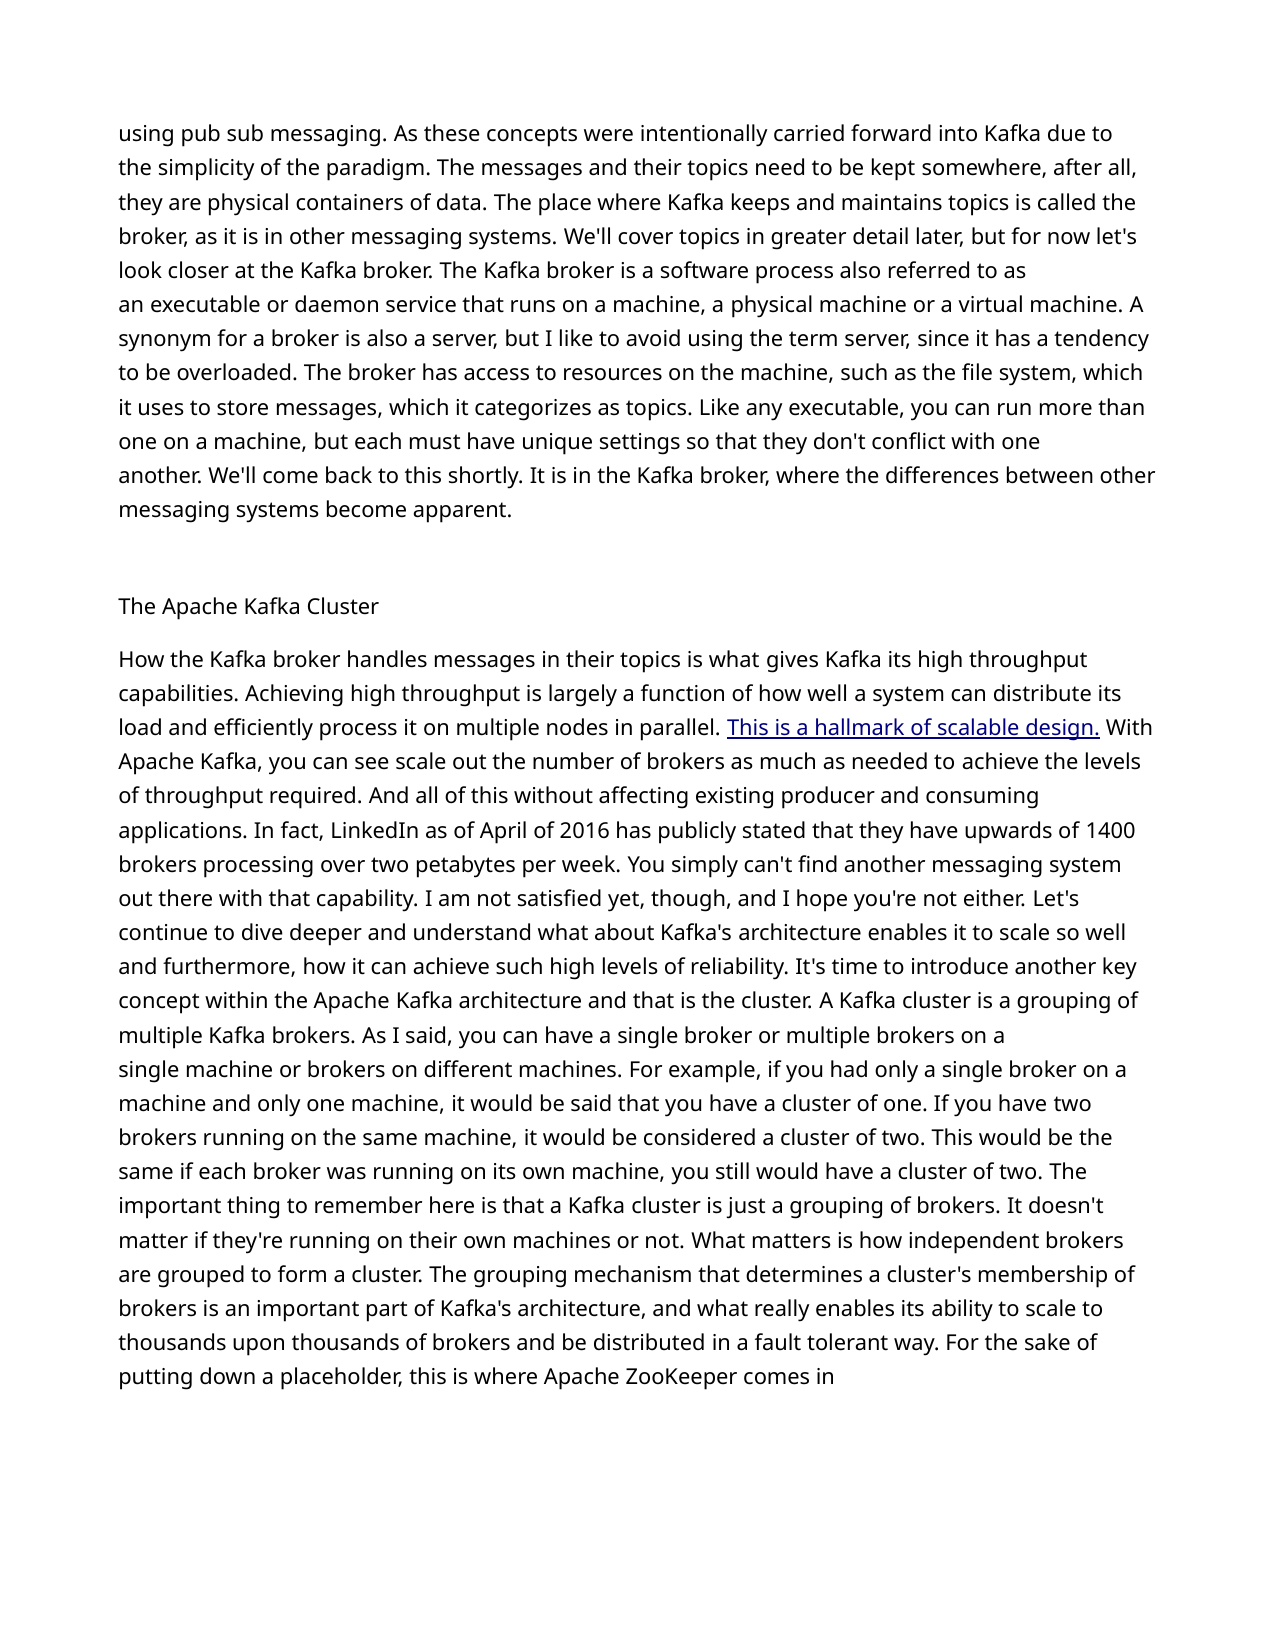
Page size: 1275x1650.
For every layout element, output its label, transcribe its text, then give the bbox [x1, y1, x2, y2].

subtitle The Apache Kafka Cluster [118, 591, 1157, 620]
text using pub sub messaging. As these concepts were intentionally carried forward into Kafka due to the simplicity of the paradigm. The messages and their topics need to be kept somewhere, after all, they are physical containers of data. The place where Kafka keeps and maintains topics is called the broker, as it is in other messaging systems. We'll cover topics in greater detail later, but for now let's look closer at the Kafka broker. The Kafka broker is a software process also referred to as an executable or daemon service that runs on a machine, a physical machine or a virtual machine. A synonym for a broker is also a server, but I like to avoid using the term server, since it has a tendency to be overloaded. The broker has access to resources on the machine, such as the file system, which it uses to store messages, which it categorizes as topics. Like any executable, you can run more than one on a machine, but each must have unique settings so that they don't conflict with one another. We'll come back to this shortly. It is in the Kafka broker, where the differences between other messaging systems become apparent. [118, 118, 1157, 524]
text How the Kafka broker handles messages in their topics is what gives Kafka its high throughput capabilities. Achieving high throughput is largely a function of how well a system can distribute its load and efficiently process it on multiple nodes in parallel. This is a hallmark of scalable design. With Apache Kafka, you can see scale out the number of brokers as much as needed to achieve the levels of throughput required. And all of this without affecting existing producer and consuming applications. In fact, LinkedIn as of April of 2016 has publicly stated that they have upwards of 1400 brokers processing over two petabytes per week. You simply can't find another messaging system out there with that capability. I am not satisfied yet, though, and I hope you're not either. Let's continue to dive deeper and understand what about Kafka's architecture enables it to scale so well and furthermore, how it can achieve such high levels of reliability. It's time to introduce another key concept within the Apache Kafka architecture and that is the cluster. A Kafka cluster is a grouping of multiple Kafka brokers. As I said, you can have a single broker or multiple brokers on a single machine or brokers on different machines. For example, if you had only a single broker on a machine and only one machine, it would be said that you have a cluster of one. If you have two brokers running on the same machine, it would be considered a cluster of two. This would be the same if each broker was running on its own machine, you still would have a cluster of two. The important thing to remember here is that a Kafka cluster is just a grouping of brokers. It doesn't matter if they're running on their own machines or not. What matters is how independent brokers are grouped to form a cluster. The grouping mechanism that determines a cluster's membership of brokers is an important part of Kafka's architecture, and what really enables its ability to scale to thousands upon thousands of brokers and be distributed in a fault tolerant way. For the sake of putting down a placeholder, this is where Apache ZooKeeper comes in [118, 644, 1157, 1391]
